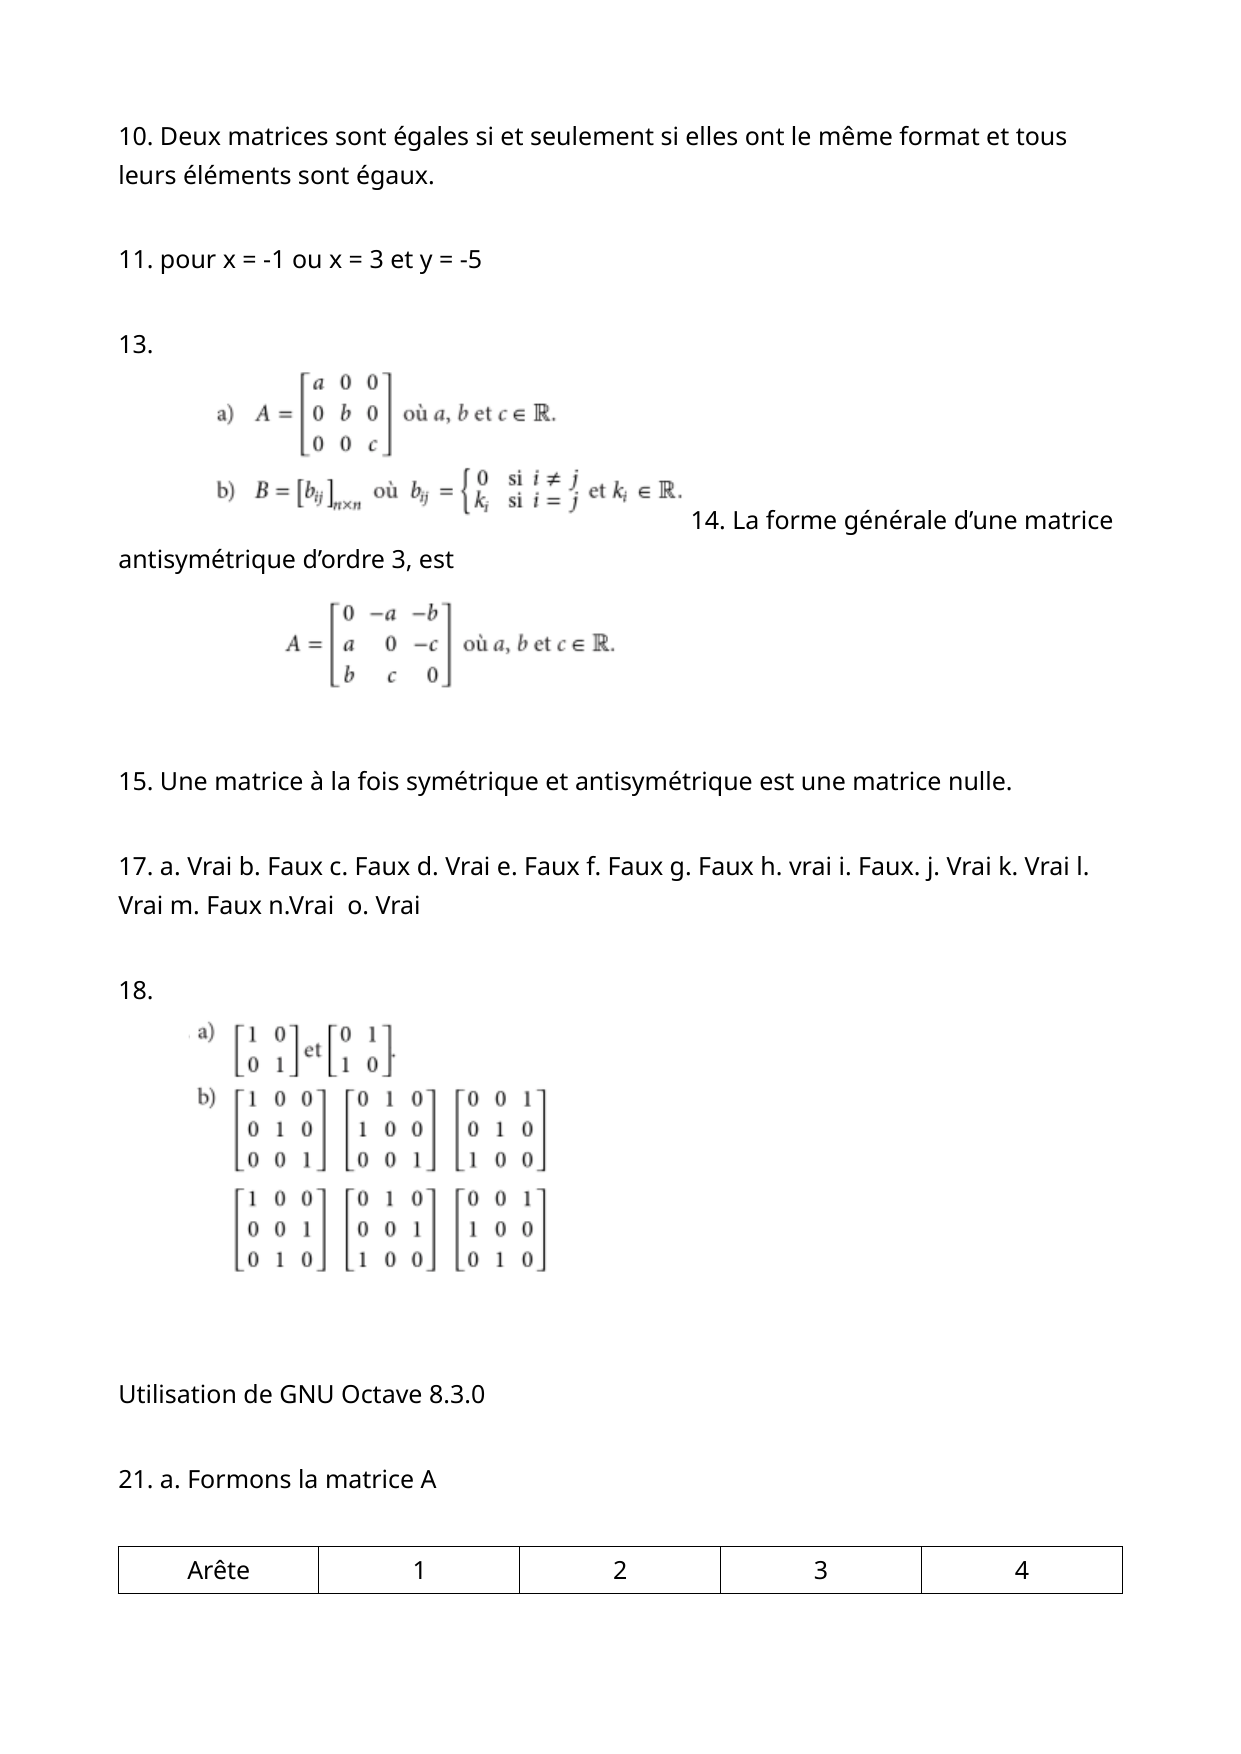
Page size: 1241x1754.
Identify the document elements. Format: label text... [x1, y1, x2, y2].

table_header 3 [721, 1547, 921, 1593]
text 11. pour x = -1 ou x = 3 et y = -5 [118, 242, 1122, 276]
table_header Arête [119, 1547, 318, 1593]
text 10. Deux matrices sont égales si et seulement si elles ont le même format et tous leurs éléments sont égaux. [118, 118, 1122, 191]
text 13. [118, 327, 1122, 361]
text 18. [118, 972, 1122, 1007]
text 15. Une matrice à la fois symétrique et antisymétrique est une matrice nulle. [118, 764, 1122, 798]
table_header 4 [922, 1547, 1122, 1593]
picture [276, 588, 752, 695]
picture [215, 371, 691, 519]
text 21. a. Formons la matrice A [118, 1461, 1122, 1496]
picture [188, 1008, 611, 1277]
text 14. La forme générale d’une matrice antisymétrique d’ordre 3, est [118, 503, 1122, 576]
text Utilisation de GNU Octave 8.3.0 [118, 1377, 1122, 1411]
text 17. a. Vrai b. Faux c. Faux d. Vrai e. Faux f. Faux g. Faux h. vrai i. Faux. j. Vrai k. Vrai l. Vrai m. Faux n.Vrai o. Vrai [118, 848, 1122, 922]
table_header 2 [520, 1547, 720, 1593]
table_header 1 [319, 1547, 519, 1593]
